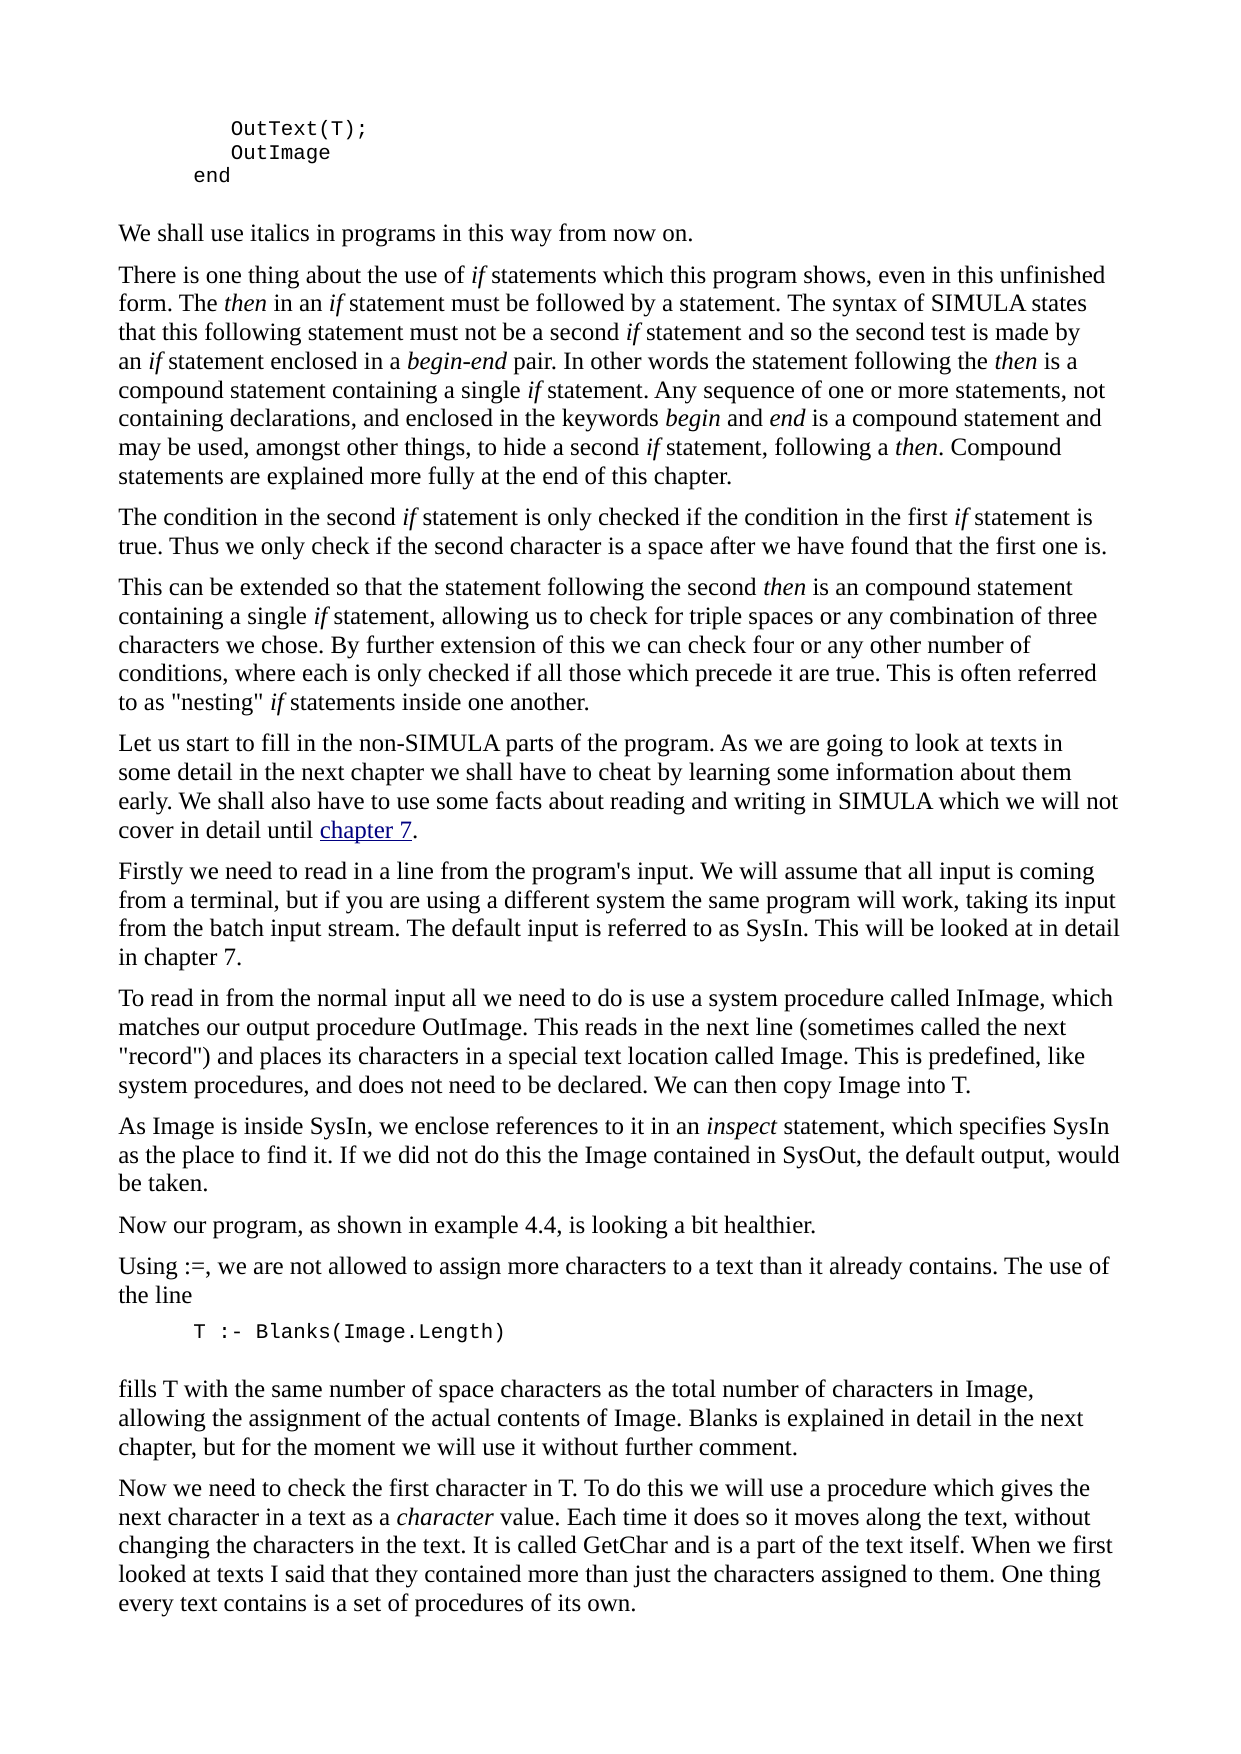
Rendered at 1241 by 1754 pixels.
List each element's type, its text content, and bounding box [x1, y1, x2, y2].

text T :- Blanks(Image.Length) [118, 1321, 1122, 1345]
text Firstly we need to read in a line from the program's input. We will assume that all input is coming from a terminal, but if you are using a different system the same program will work, taking its input from the batch input stream. The default input is referred to as SysIn. This will be looked at in detail in chapter 7. [118, 856, 1122, 971]
text Now our program, as shown in example 4.4, is looking a bit healthier. [118, 1210, 1122, 1238]
text Let us start to fill in the non-SIMULA parts of the program. As we are going to look at texts in some detail in the next chapter we shall have to cheat by learning some information about them early. We shall also have to use some facts about reading and writing in SIMULA which we will not cover in detail until chapter 7. [118, 728, 1122, 843]
text Using :=, we are not allowed to assign more characters to a text than it already contains. The use of the line [118, 1251, 1122, 1308]
text There is one thing about the use of if statements which this program shows, even in this unfinished form. The then in an if statement must be followed by a statement. The syntax of SIMULA states that this following statement must not be a second if statement and so the second test is made by an if statement enclosed in a begin-end pair. In other words the statement following the then is a compound statement containing a single if statement. Any sequence of one or more statements, not containing declarations, and enclosed in the keywords begin and end is a compound statement and may be used, amongst other things, to hide a second if statement, following a then. Compound statements are explained more fully at the end of this chapter. [118, 260, 1122, 490]
text This can be extended so that the statement following the second then is an compound statement containing a single if statement, allowing us to check for triple spaces or any combination of three characters we chose. By further extension of this we can check four or any other number of conditions, where each is only checked if all those which precede it are true. This is often referred to as "nesting" if statements inside one another. [118, 572, 1122, 716]
text The condition in the second if statement is only checked if the condition in the first if statement is true. Thus we only check if the second character is a space after we have found that the first one is. [118, 502, 1122, 560]
text To read in from the normal input all we need to do is use a system procedure called InImage, which matches our output procedure OutImage. This reads in the next line (sometimes called the next "record") and places its characters in a special text location called Image. This is predefined, like system procedures, and does not need to be declared. We can then copy Image into T. [118, 983, 1122, 1098]
text We shall use italics in programs in this way from now on. [118, 218, 1122, 247]
text OutImage [118, 142, 1122, 165]
text As Image is inside SysIn, we enclose references to it in an inspect statement, which specifies SysIn as the place to find it. If we did not do this the Image contained in SysOut, the default output, would be taken. [118, 1111, 1122, 1197]
text OutText(T); [118, 118, 1122, 142]
text Now we need to check the first character in T. To do this we will use a procedure which gives the next character in a text as a character value. Each time it does so it moves along the text, without changing the characters in the text. It is called GetChar and is a part of the text itself. When we first looked at texts I said that they contained more than just the characters assigned to them. One thing every text contains is a set of procedures of its own. [118, 1473, 1122, 1617]
text fills T with the same number of space characters as the total number of characters in Image, allowing the assignment of the actual contents of Image. Blanks is explained in detail in the next chapter, but for the moment we will use it without further comment. [118, 1374, 1122, 1460]
text end [118, 165, 1122, 189]
